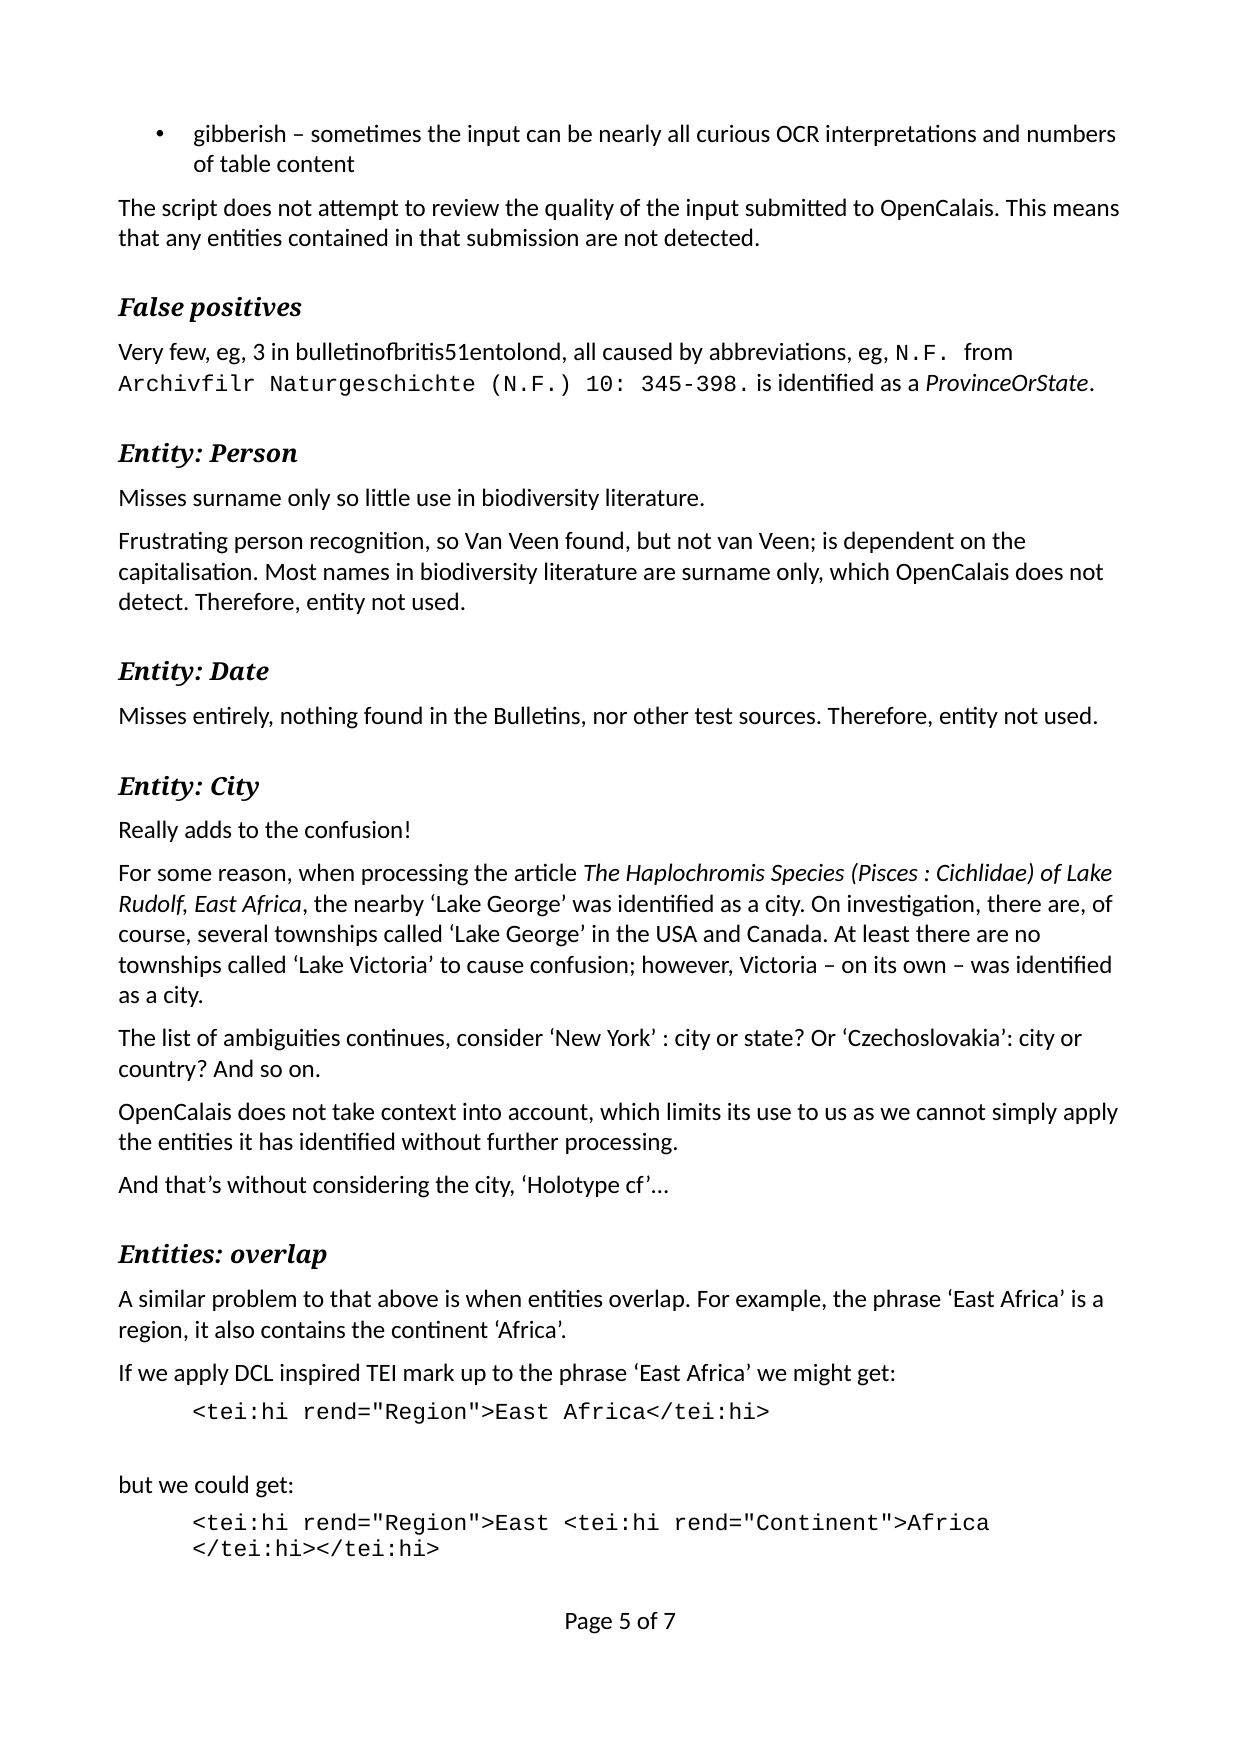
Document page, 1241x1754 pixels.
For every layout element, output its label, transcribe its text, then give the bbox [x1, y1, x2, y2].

text If we apply DCL inspired TEI mark up to the phrase ‘East Africa’ we might get: [118, 1357, 1122, 1388]
text Really adds to the confusion! [118, 815, 1122, 845]
text The list of ambiguities continues, consider ‘New York’ : city or state? Or ‘Czechoslovakia’: city or country? And so on. [118, 1023, 1122, 1084]
list gibberish – sometimes the input can be nearly all curious OCR interpretations and numbers of table content [156, 118, 1122, 179]
text OpenCalais does not take context into account, which limits its use to us as we cannot simply apply the entities it has identified without further processing. [118, 1096, 1122, 1157]
text Frustrating person recognition, so Van Veen found, but not van Veen; is dependent on the capitalisation. Most names in biodiversity literature are surname only, which OpenCalais does not detect. Therefore, entity not used. [118, 525, 1122, 617]
text Very few, eg, 3 in bulletinofbritis51entolond, all caused by abbreviations, eg, N.F. from Archivfilr Naturgeschichte (N.F.) 10: 345-398. is identified as a ProvinceOrState. [118, 336, 1122, 399]
subtitle Entity: City [118, 768, 1122, 802]
text And that’s without considering the city, ‘Holotype cf’… [118, 1169, 1122, 1200]
text The script does not attempt to review the quality of the input submitted to OpenCalais. This means that any entities contained in that submission are not detected. [118, 192, 1122, 253]
subtitle False positives [118, 290, 1122, 324]
subtitle Entities: overlap [118, 1237, 1122, 1271]
text <tei:hi rend="Region">East <tei:hi rend="Continent">Africa </tei:hi></tei:hi> [192, 1512, 1122, 1564]
text Misses surname only so little use in biodiversity literature. [118, 482, 1122, 513]
text A similar problem to that above is when entities overlap. For example, the phrase ‘East Africa’ is a region, it also contains the continent ‘Africa’. [118, 1284, 1122, 1345]
text <tei:hi rend="Region">East Africa</tei:hi> [192, 1400, 1122, 1426]
subtitle Entity: Date [118, 654, 1122, 688]
subtitle Entity: Person [118, 436, 1122, 470]
text Misses entirely, nothing found in the Bulletins, nor other test sources. Therefore, entity not used. [118, 701, 1122, 731]
text For some reason, when processing the article The Haplochromis Species (Pisces : Cichlidae) of Lake Rudolf, East Africa, the nearby ‘Lake George’ was identified as a city. On investigation, there are, of course, several townships called ‘Lake George’ in the USA and Canada. At least there are no townships called ‘Lake Victoria’ to cause confusion; however, Victoria – on its own – was identified as a city. [118, 858, 1122, 1010]
text but we could get: [118, 1469, 1122, 1499]
